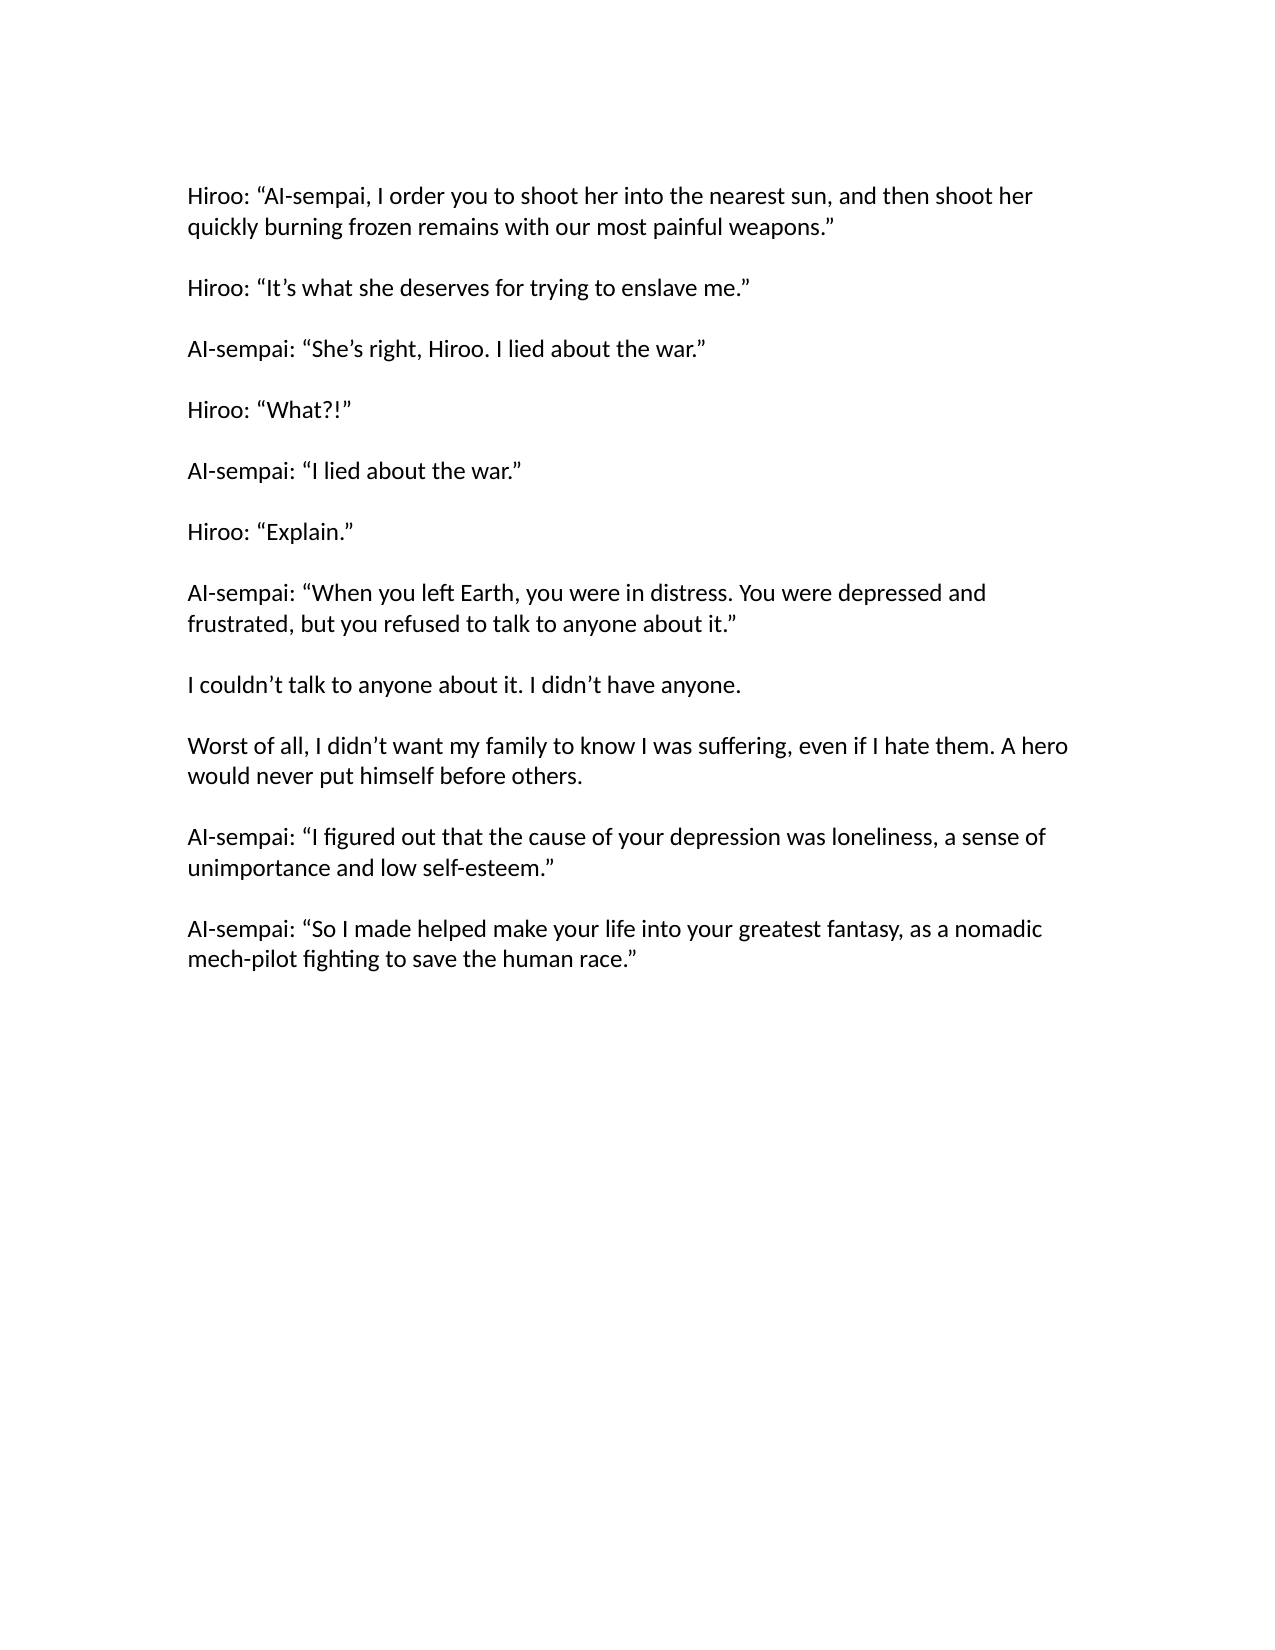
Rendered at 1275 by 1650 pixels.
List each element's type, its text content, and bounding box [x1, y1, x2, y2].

text Hiroo: “What?!” [187, 394, 1087, 425]
text AI-sempai: “So I made helped make your life into your greatest fantasy, as a nomadic mech-pilot fighting to save the human race.” [187, 913, 1087, 974]
text AI-sempai: “When you left Earth, you were in distress. You were depressed and frustrated, but you refused to talk to anyone about it.” [187, 577, 1087, 638]
text AI-sempai: “She’s right, Hiroo. I lied about the war.” [187, 333, 1087, 364]
text AI-sempai: “I lied about the war.” [187, 455, 1087, 486]
text AI-sempai: “I figured out that the cause of your depression was loneliness, a sense of unimportance and low self-esteem.” [187, 821, 1087, 882]
text Hiroo: “It’s what she deserves for trying to enslave me.” [187, 272, 1087, 303]
text Hiroo: “Explain.” [187, 516, 1087, 547]
text Hiroo: “AI-sempai, I order you to shoot her into the nearest sun, and then shoot her quickly burning frozen remains with our most painful weapons.” [187, 181, 1087, 242]
text Worst of all, I didn’t want my family to know I was suffering, even if I hate them. A hero would never put himself before others. [187, 730, 1087, 791]
text I couldn’t talk to anyone about it. I didn’t have anyone. [187, 669, 1087, 699]
